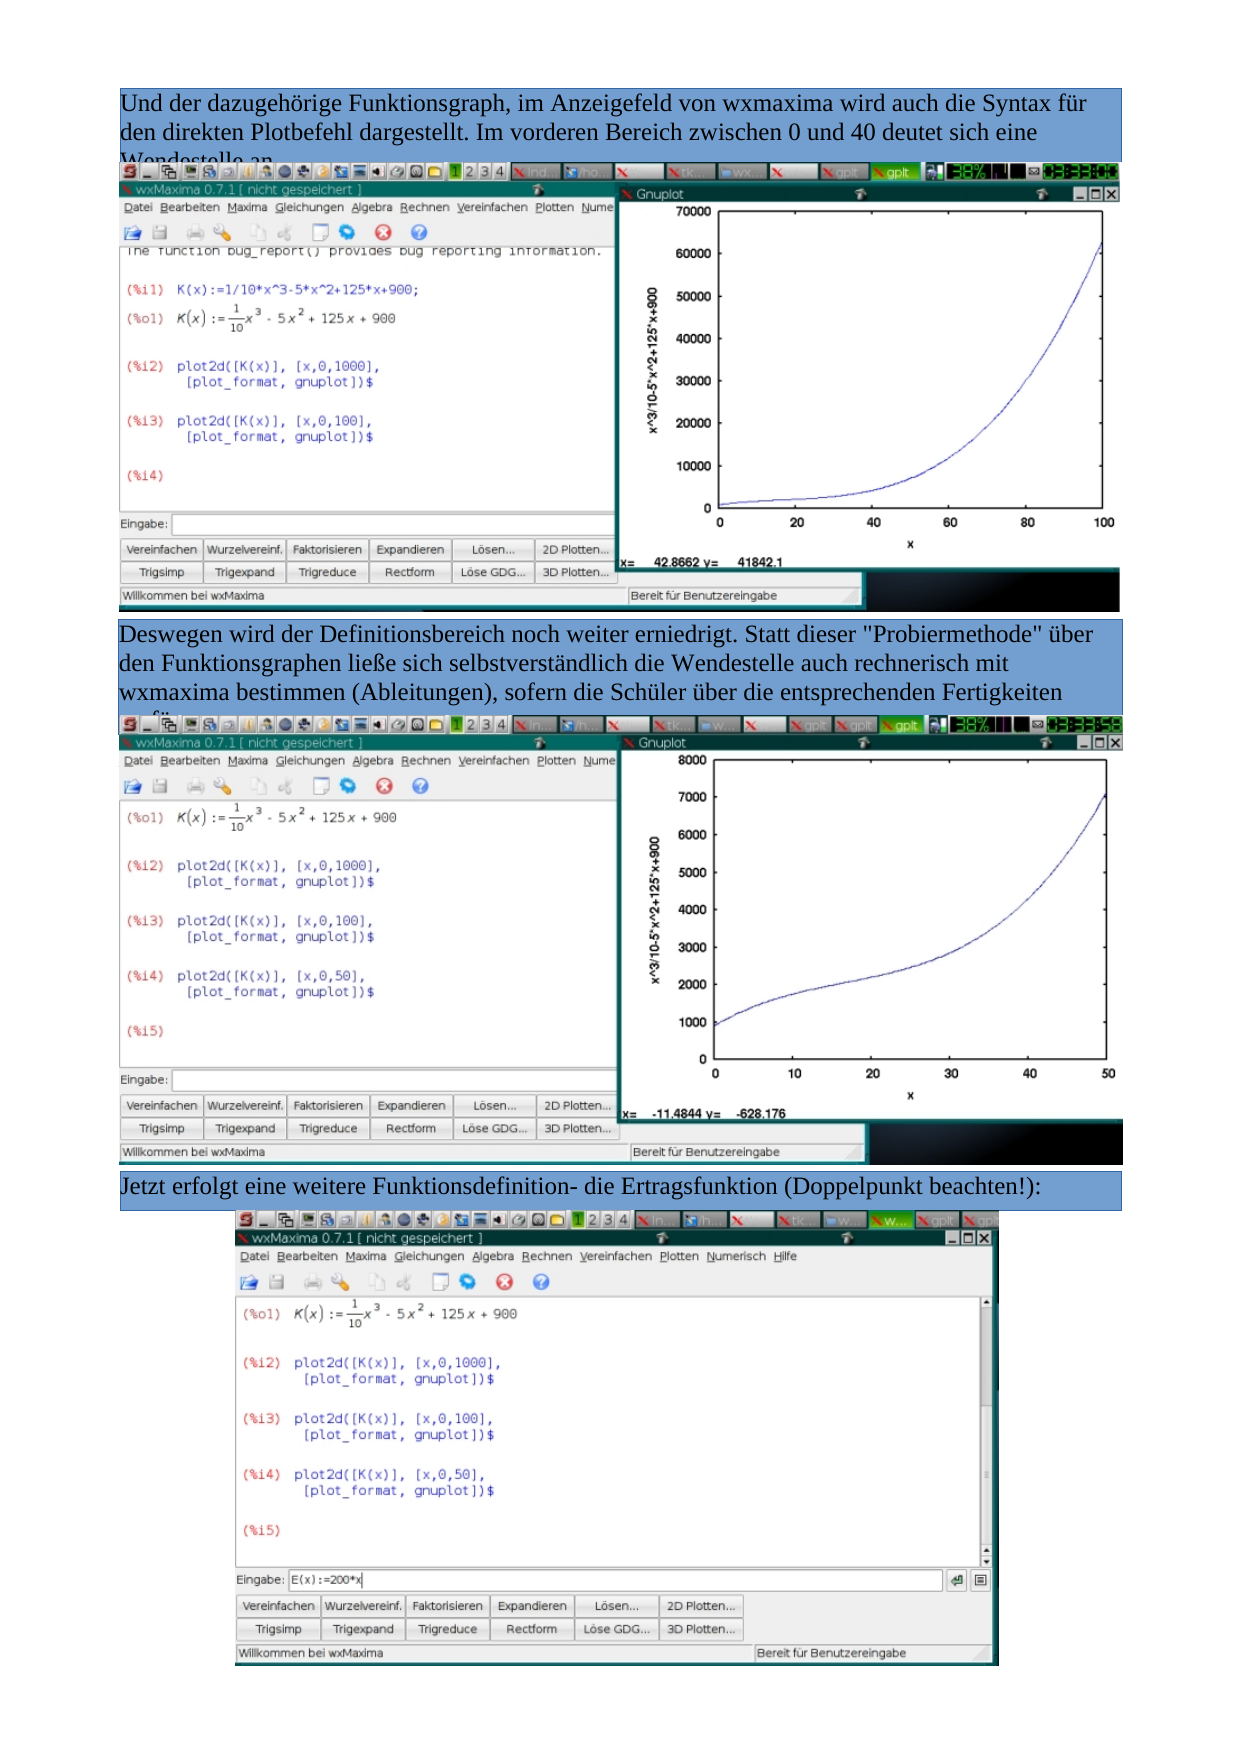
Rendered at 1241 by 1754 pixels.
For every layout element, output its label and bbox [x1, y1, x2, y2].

picture [235, 1210, 999, 1666]
picture [119, 162, 1122, 612]
picture [118, 715, 1123, 1165]
